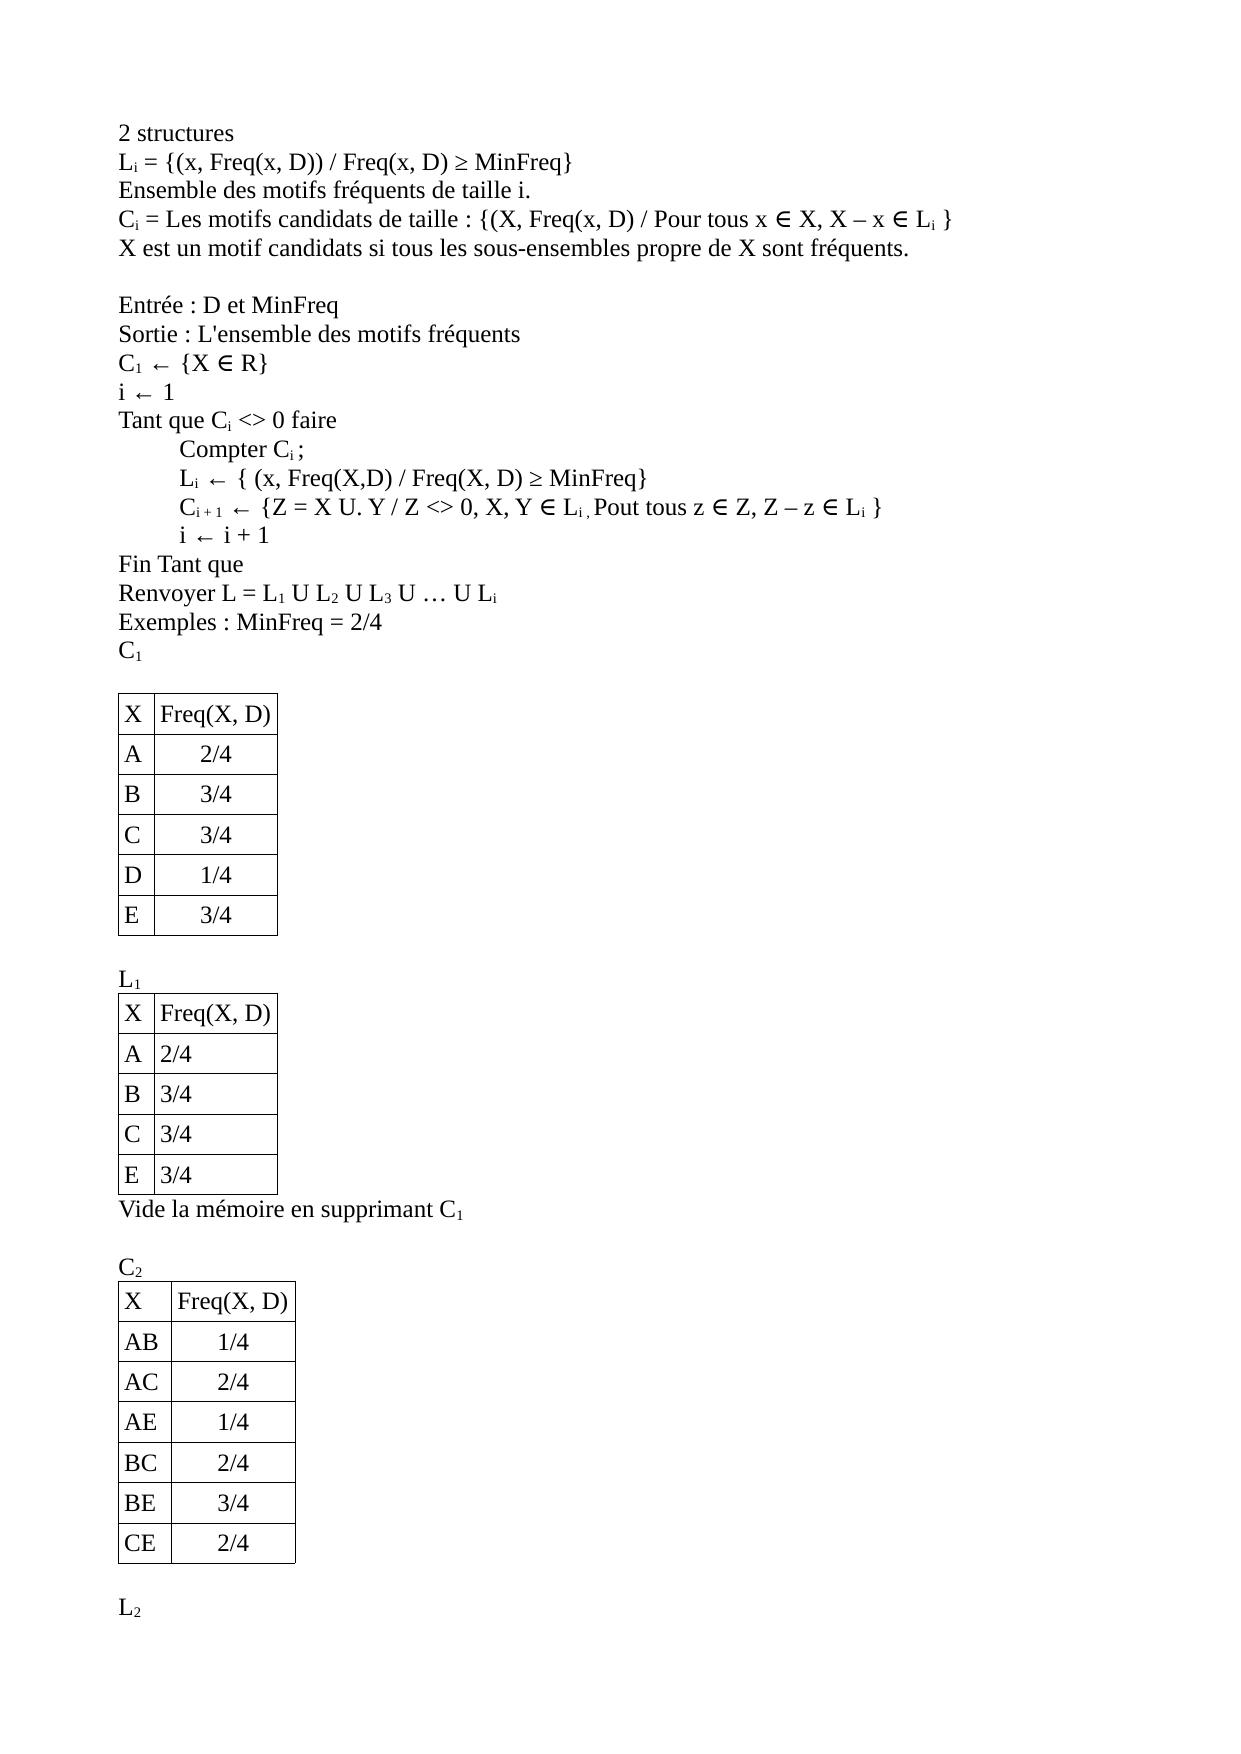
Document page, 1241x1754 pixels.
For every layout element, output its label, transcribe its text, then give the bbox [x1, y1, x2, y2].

text 2 structures [118, 118, 1122, 147]
text Ci + 1 ← {Z = X U. Y / Z <> 0, X, Y ∈ Li , Pout tous z ∈ Z, Z – z ∈ Li } [118, 492, 1122, 521]
table_header X [119, 994, 154, 1033]
table_cell 2/4 [155, 735, 277, 774]
table_cell BE [119, 1483, 171, 1522]
table_cell AE [119, 1402, 171, 1442]
text C1 ← {X ∈ R} [118, 348, 1122, 377]
table_cell B [119, 1074, 154, 1113]
text i ← i + 1 [118, 521, 1122, 549]
table_cell 3/4 [155, 1115, 277, 1154]
text Exemples : MinFreq = 2/4 [118, 607, 1122, 636]
text Fin Tant que [118, 549, 1122, 578]
table_cell AC [119, 1362, 171, 1401]
table_header X [119, 694, 154, 733]
table_cell AB [119, 1322, 171, 1361]
table_header Freq(X, D) [155, 694, 277, 733]
table_header Freq(X, D) [172, 1282, 295, 1321]
text Ensemble des motifs fréquents de taille i. [118, 176, 1122, 204]
table_cell A [119, 735, 154, 774]
text Li ← { (x, Freq(X,D) / Freq(X, D) ≥ MinFreq} [118, 463, 1122, 492]
table_cell B [119, 775, 154, 814]
text C1 [118, 636, 1122, 664]
text L2 [118, 1592, 1122, 1620]
table_cell 3/4 [155, 815, 277, 854]
table_cell 2/4 [172, 1443, 295, 1482]
table_cell 1/4 [155, 855, 277, 895]
table_header Freq(X, D) [155, 994, 277, 1033]
table_cell 3/4 [155, 896, 277, 935]
table_cell C [119, 1115, 154, 1154]
text Vide la mémoire en supprimant C1 [118, 1194, 1122, 1223]
table_cell 3/4 [155, 775, 277, 814]
table_cell 2/4 [172, 1362, 295, 1401]
text L1 [118, 964, 1122, 993]
text Li = {(x, Freq(x, D)) / Freq(x, D) ≥ MinFreq} [118, 147, 1122, 176]
table_cell 3/4 [155, 1074, 277, 1113]
table_cell D [119, 855, 154, 895]
table_cell 3/4 [172, 1483, 295, 1522]
table_cell E [119, 896, 154, 935]
text Entrée : D et MinFreq [118, 291, 1122, 319]
text Tant que Ci <> 0 faire [118, 406, 1122, 434]
table_cell 2/4 [155, 1034, 277, 1073]
table_cell A [119, 1034, 154, 1073]
text C2 [118, 1252, 1122, 1281]
table_header X [119, 1282, 171, 1321]
table_cell CE [119, 1524, 171, 1563]
table_cell 2/4 [172, 1524, 295, 1563]
text Ci = Les motifs candidats de taille : {(X, Freq(x, D) / Pour tous x ∈ X, X – x ∈ Li } [118, 204, 1122, 233]
table_cell C [119, 815, 154, 854]
text X est un motif candidats si tous les sous-ensembles propre de X sont fréquents. [118, 233, 1122, 262]
text Renvoyer L = L1 U L2 U L3 U … U Li [118, 578, 1122, 607]
table_cell 3/4 [155, 1155, 277, 1194]
text Compter Ci ; [118, 434, 1122, 463]
table_cell E [119, 1155, 154, 1194]
text Sortie : L'ensemble des motifs fréquents [118, 319, 1122, 348]
text i ← 1 [118, 377, 1122, 406]
table_cell 1/4 [172, 1402, 295, 1442]
table_cell BC [119, 1443, 171, 1482]
table_cell 1/4 [172, 1322, 295, 1361]
